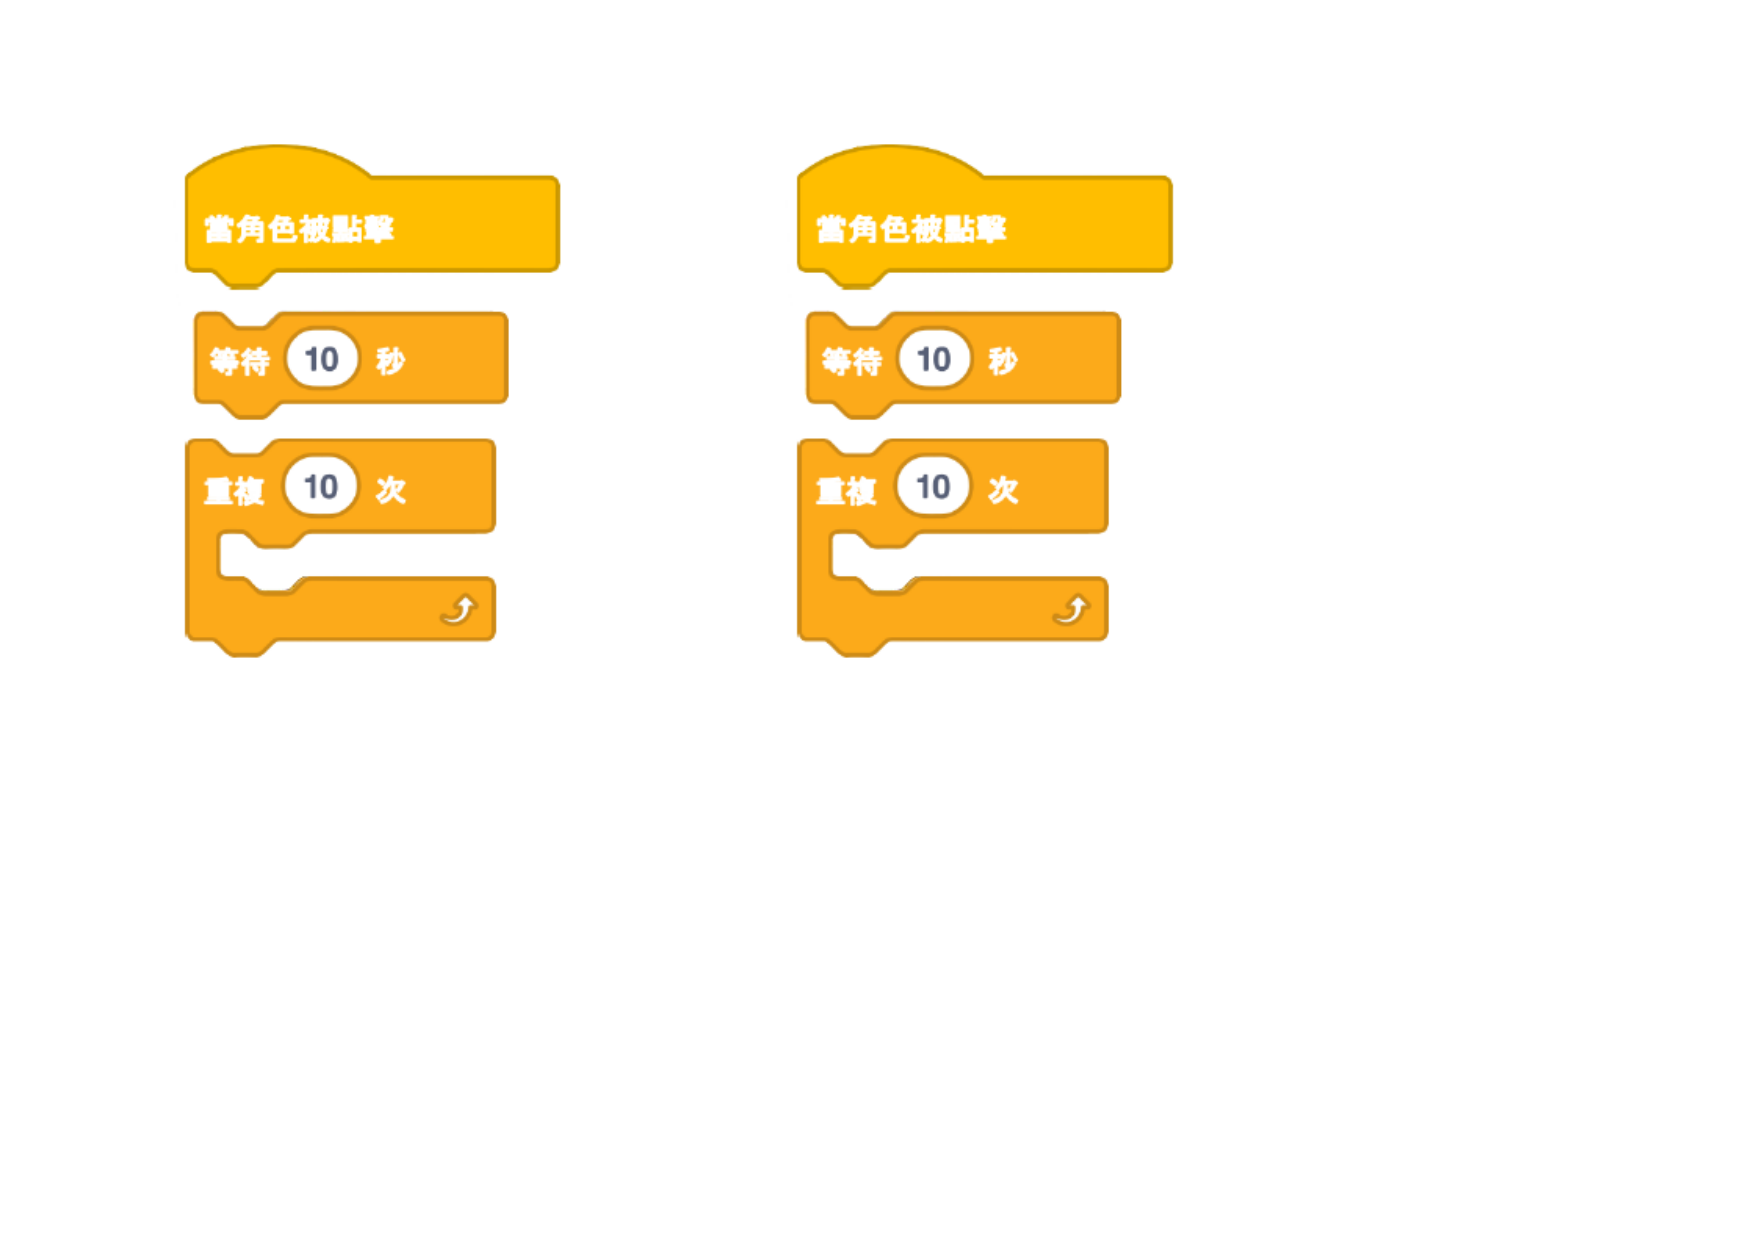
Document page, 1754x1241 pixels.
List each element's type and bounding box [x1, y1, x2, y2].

picture [118, 118, 1344, 672]
